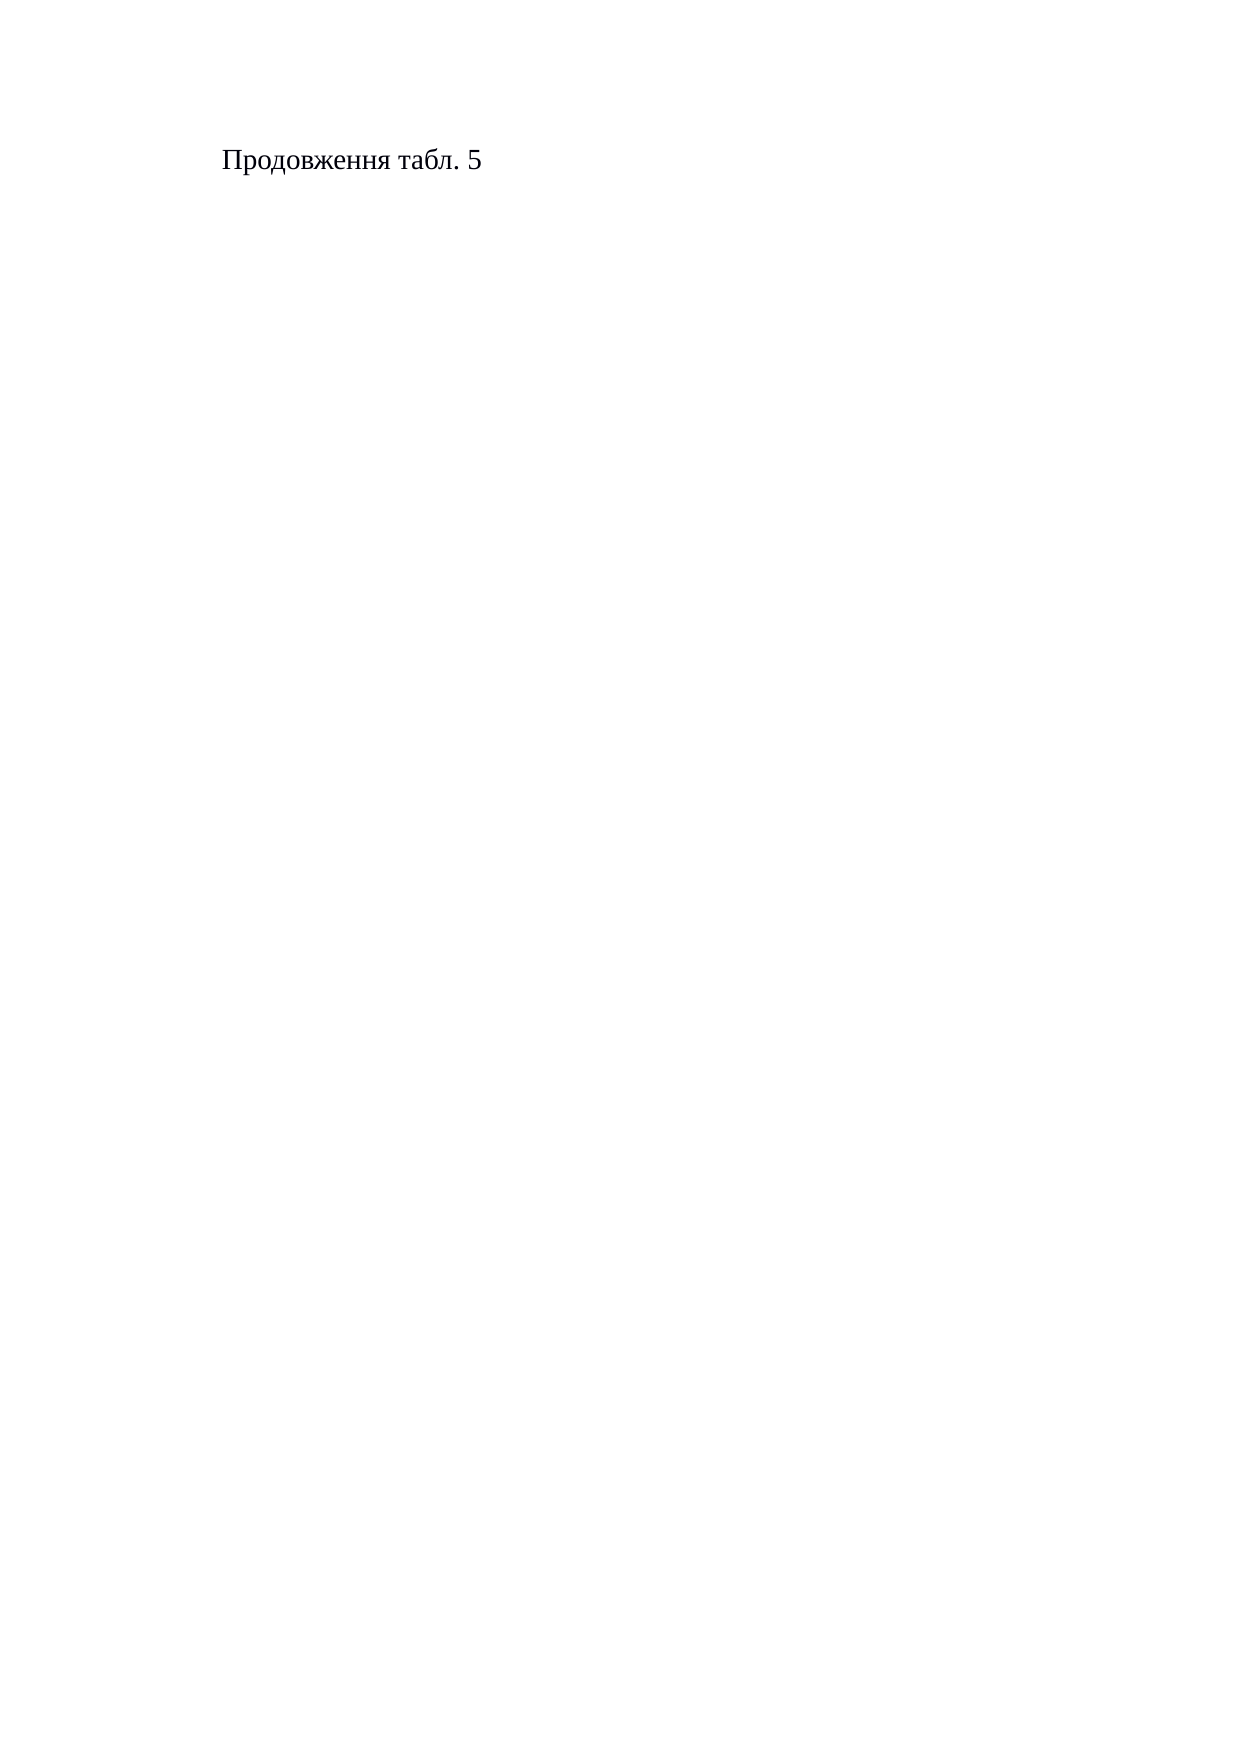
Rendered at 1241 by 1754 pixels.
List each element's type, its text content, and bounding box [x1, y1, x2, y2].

subtitle Продовження табл. 5 [148, 142, 1163, 176]
